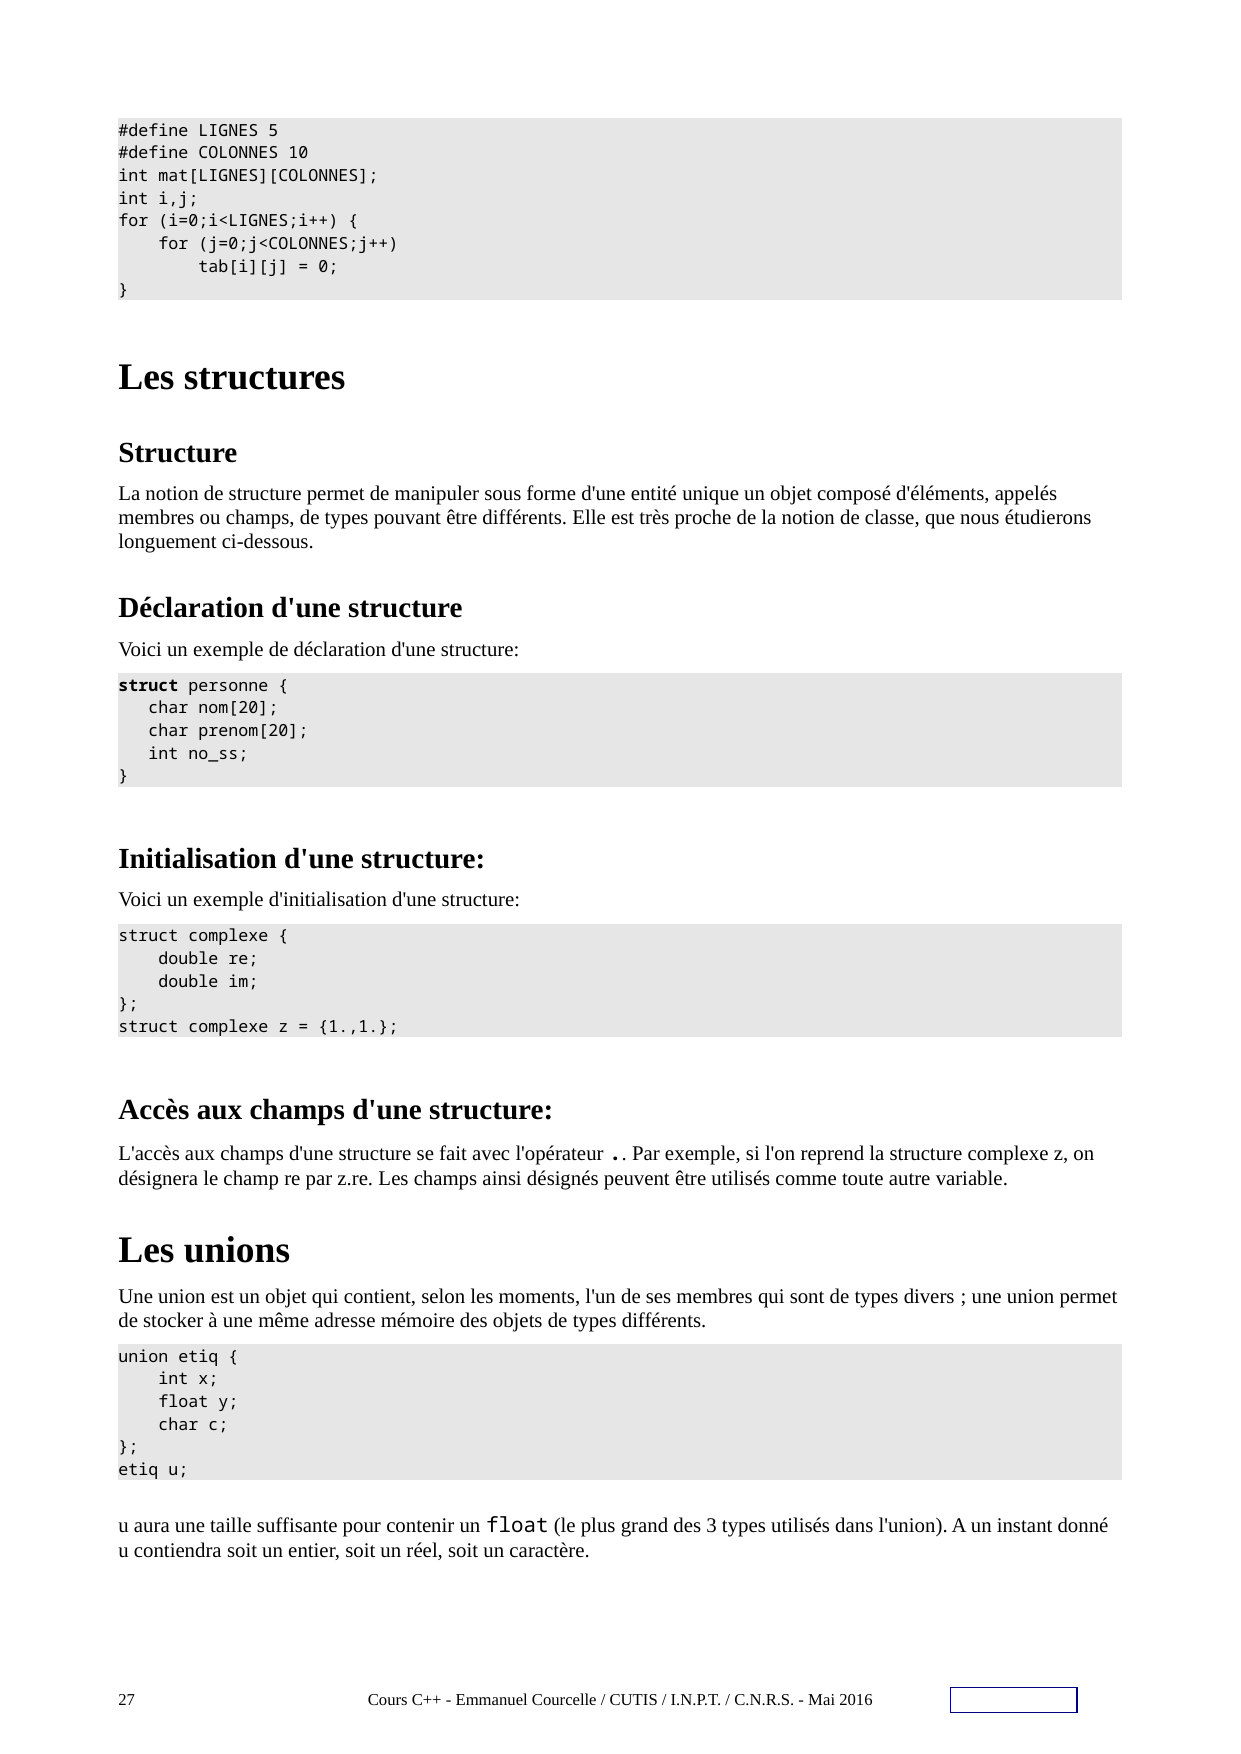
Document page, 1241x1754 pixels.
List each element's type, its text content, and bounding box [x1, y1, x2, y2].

text char c; [118, 1412, 1122, 1435]
text union etiq { [118, 1344, 1122, 1367]
text Voici un exemple de déclaration d'une structure: [118, 637, 1122, 661]
subtitle Accès aux champs d'une structure: [118, 1092, 1122, 1125]
text int x; [118, 1367, 1122, 1389]
text #define LIGNES 5 [118, 118, 1122, 141]
text int mat[LIGNES][COLONNES]; [118, 163, 1122, 186]
text etiq u; [118, 1458, 1122, 1480]
text u aura une taille suffisante pour contenir un float (le plus grand des 3 types utilisés dans l'union). A un instant donné u contiendra soit un entier, soit un réel, soit un caractère. [118, 1510, 1122, 1562]
text } [118, 277, 1122, 300]
text L'accès aux champs d'une structure se fait avec l'opérateur .. Par exemple, si l'on reprend la structure complexe z, on désignera le champ re par z.re. Les champs ainsi désignés peuvent être utilisés comme toute autre variable. [118, 1138, 1122, 1190]
text struct complexe { [118, 924, 1122, 947]
text tab[i][j] = 0; [118, 254, 1122, 277]
subtitle Les structures [118, 354, 1122, 397]
subtitle Déclaration d'une structure [118, 591, 1122, 624]
subtitle Initialisation d'une structure: [118, 841, 1122, 875]
text #define COLONNES 10 [118, 141, 1122, 163]
text struct complexe z = {1.,1.}; [118, 1015, 1122, 1037]
text } [118, 764, 1122, 787]
text double im; [118, 969, 1122, 992]
text char prenom[20]; [118, 719, 1122, 741]
text float y; [118, 1389, 1122, 1412]
text La notion de structure permet de manipuler sous forme d'une entité unique un objet composé d'éléments, appelés membres ou champs, de types pouvant être différents. Elle est très proche de la notion de classe, que nous étudierons longuement ci-dessous. [118, 481, 1122, 553]
subtitle Les unions [118, 1228, 1122, 1271]
text Voici un exemple d'initialisation d'une structure: [118, 887, 1122, 911]
text double re; [118, 947, 1122, 969]
text }; [118, 992, 1122, 1015]
text for (j=0;j<COLONNES;j++) [118, 232, 1122, 254]
subtitle Structure [118, 435, 1122, 468]
text Une union est un objet qui contient, selon les moments, l'un de ses membres qui sont de types divers ; une union permet de stocker à une même adresse mémoire des objets de types différents. [118, 1283, 1122, 1332]
text int i,j; [118, 186, 1122, 209]
text int no_ss; [118, 741, 1122, 764]
text struct personne { [118, 673, 1122, 696]
text for (i=0;i<LIGNES;i++) { [118, 209, 1122, 232]
text char nom[20]; [118, 696, 1122, 719]
text }; [118, 1435, 1122, 1458]
